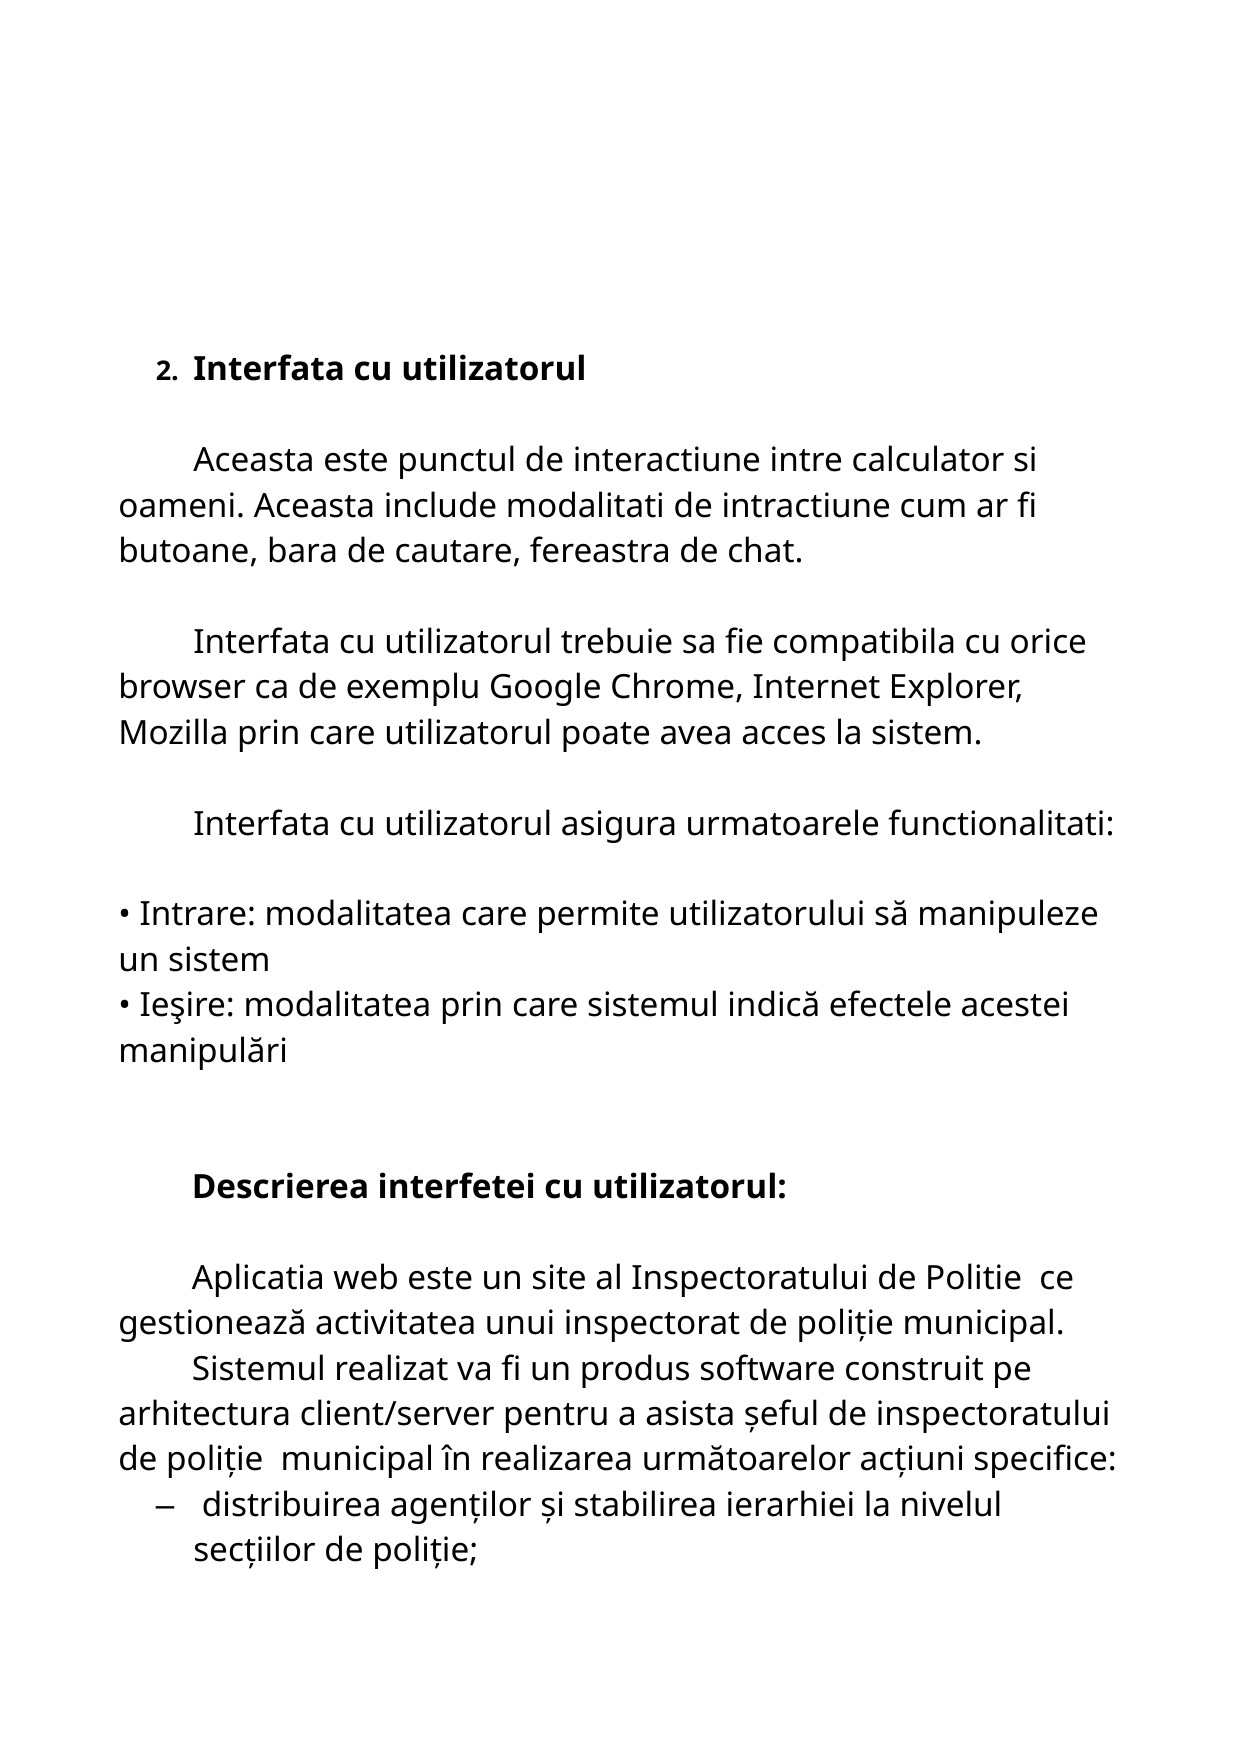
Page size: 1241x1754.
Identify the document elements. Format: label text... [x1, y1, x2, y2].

text • Ieşire: modalitatea prin care sistemul indică efectele acestei manipulări [118, 981, 1122, 1072]
text Interfata cu utilizatorul trebuie sa fie compatibila cu orice browser ca de exemplu Google Chrome, Internet Explorer, Mozilla prin care utilizatorul poate avea acces la sistem. [118, 618, 1122, 754]
text Sistemul realizat va fi un produs software construit pe arhitectura client/server pentru a asista șeful de inspectoratului de poliție municipal în realizarea următoarelor acțiuni specifice: [118, 1344, 1122, 1481]
text • Intrare: modalitatea care permite utilizatorului să manipuleze un sistem [118, 890, 1122, 981]
list distribuirea agenților și stabilirea ierarhiei la nivelul secțiilor de poliție; [156, 1481, 1122, 1571]
text Aplicatia web este un site al Inspectoratului de Politie ce gestionează activitatea unui inspectorat de poliție municipal. [118, 1253, 1122, 1344]
list Interfata cu utilizatorul [156, 345, 1122, 391]
text Interfata cu utilizatorul asigura urmatoarele functionalitati: [118, 799, 1122, 845]
text Aceasta este punctul de interactiune intre calculator si oameni. Aceasta include modalitati de intractiune cum ar fi butoane, bara de cautare, fereastra de chat. [118, 436, 1122, 572]
text Descrierea interfetei cu utilizatorul: [118, 1163, 1122, 1208]
